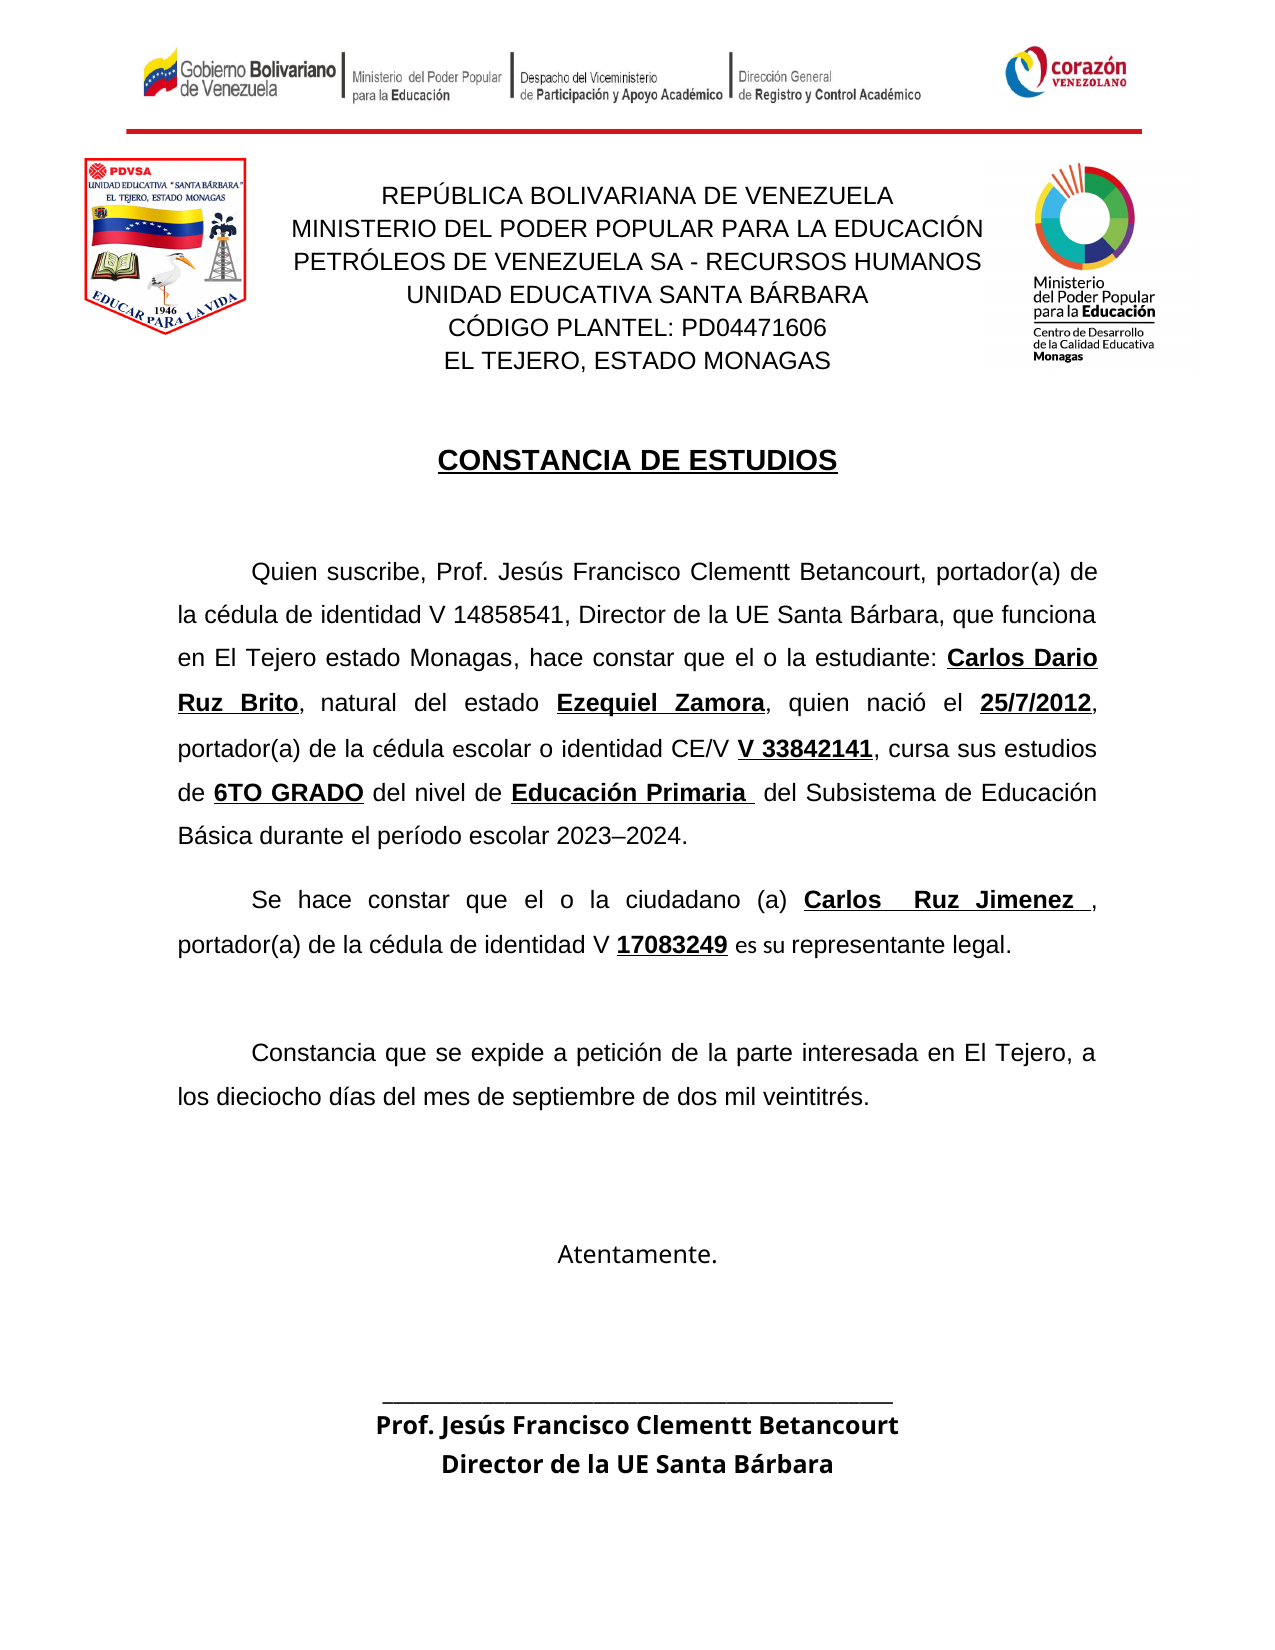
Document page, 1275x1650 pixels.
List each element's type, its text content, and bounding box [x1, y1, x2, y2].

text Constancia que se expide a petición de la parte interesada en El Tejero, a los dieciocho días del mes de septiembre de dos mil veintitrés. [177, 1038, 1098, 1110]
text Atentamente. [177, 1237, 1098, 1271]
text EL TEJERO, ESTADO MONAGAS [177, 346, 978, 374]
subtitle CONSTANCIA DE ESTUDIOS [177, 443, 1098, 476]
text CÓDIGO PLANTEL: PD04471606 [177, 313, 978, 341]
text Quien suscribe, Prof. Jesús Francisco Clementt Betancourt, portador(a) de la cédula de identidad V 14858541, Director de la UE Santa Bárbara, que funciona en El Tejero estado Monagas, hace constar que el o la estudiante: Carlos Dario Ruz Brito, natural del estado Ezequiel Zamora, quien nació el 25/7/2012, portador(a) de la cédula escolar o identidad CE/V V 33842141, cursa sus estudios de 6TO GRADO del nivel de Educación Primaria del Subsistema de Educación Básica durante el período escolar 2023–2024. [177, 557, 1098, 849]
text Prof. Jesús Francisco Clementt Betancourt [177, 1407, 1098, 1441]
picture [978, 153, 1200, 377]
subtitle MINISTERIO DEL PODER POPULAR PARA LA EDUCACIÓN [252, 214, 978, 242]
text ______________________________________________ [177, 1373, 1098, 1407]
subtitle PETRÓLEOS DE VENEZUELA SA - RECURSOS HUMANOS [252, 247, 978, 275]
picture [79, 158, 252, 335]
text Director de la UE Santa Bárbara [177, 1447, 1098, 1481]
subtitle REPÚBLICA BOLIVARIANA DE VENEZUELA [252, 181, 978, 209]
text Se hace constar que el o la ciudadano (a) Carlos Ruz Jimenez , portador(a) de la cédula de identidad V 17083249 es su representante legal. [177, 885, 1098, 959]
picture [126, 11, 1142, 134]
text UNIDAD EDUCATIVA SANTA BÁRBARA [252, 280, 978, 308]
